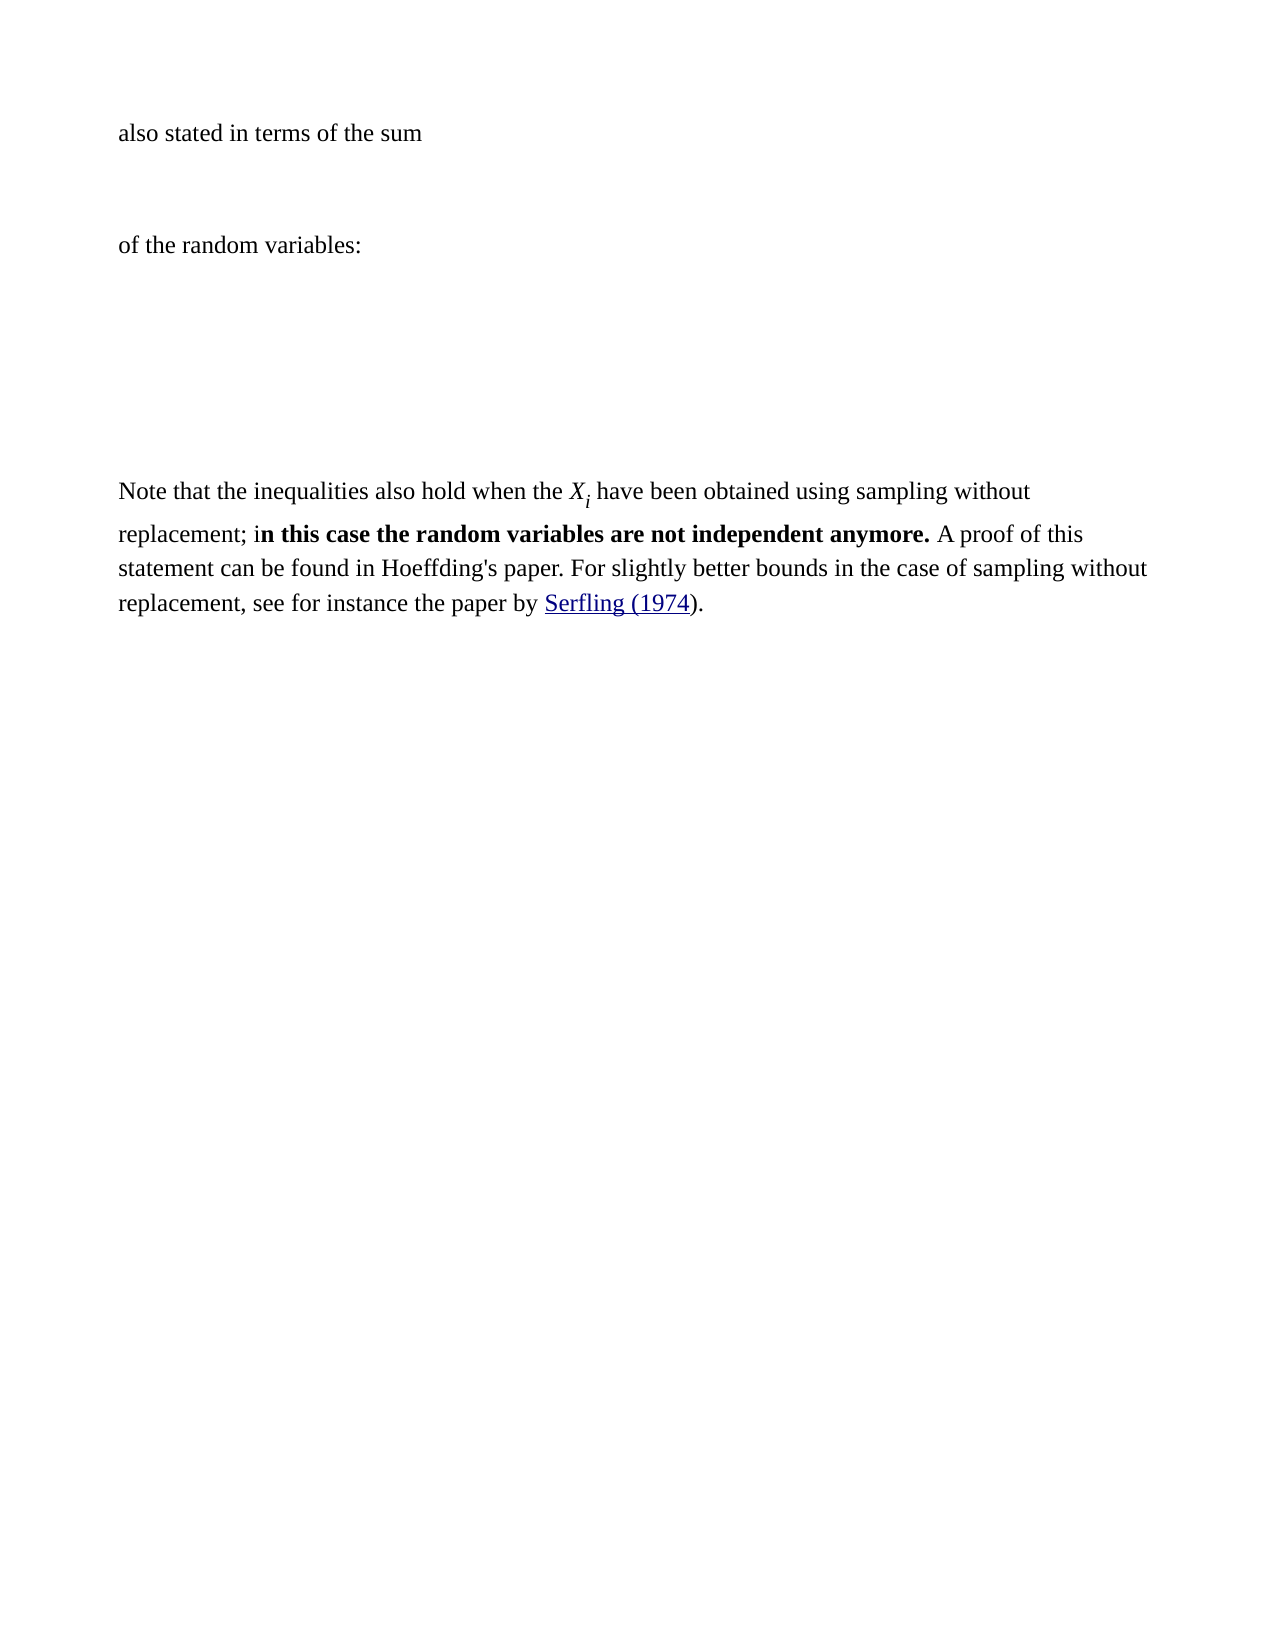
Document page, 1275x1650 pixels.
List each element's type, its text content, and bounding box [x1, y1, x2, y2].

text Note that the inequalities also hold when the Xi have been obtained using sampling without replacement; in this case the random variables are not independent anymore. A proof of this statement can be found in Hoeffding's paper. For slightly better bounds in the case of sampling without replacement, see for instance the paper by Serfling (1974). [118, 476, 1157, 616]
text also stated in terms of the sum [118, 118, 1157, 147]
text of the random variables: [118, 230, 1157, 259]
